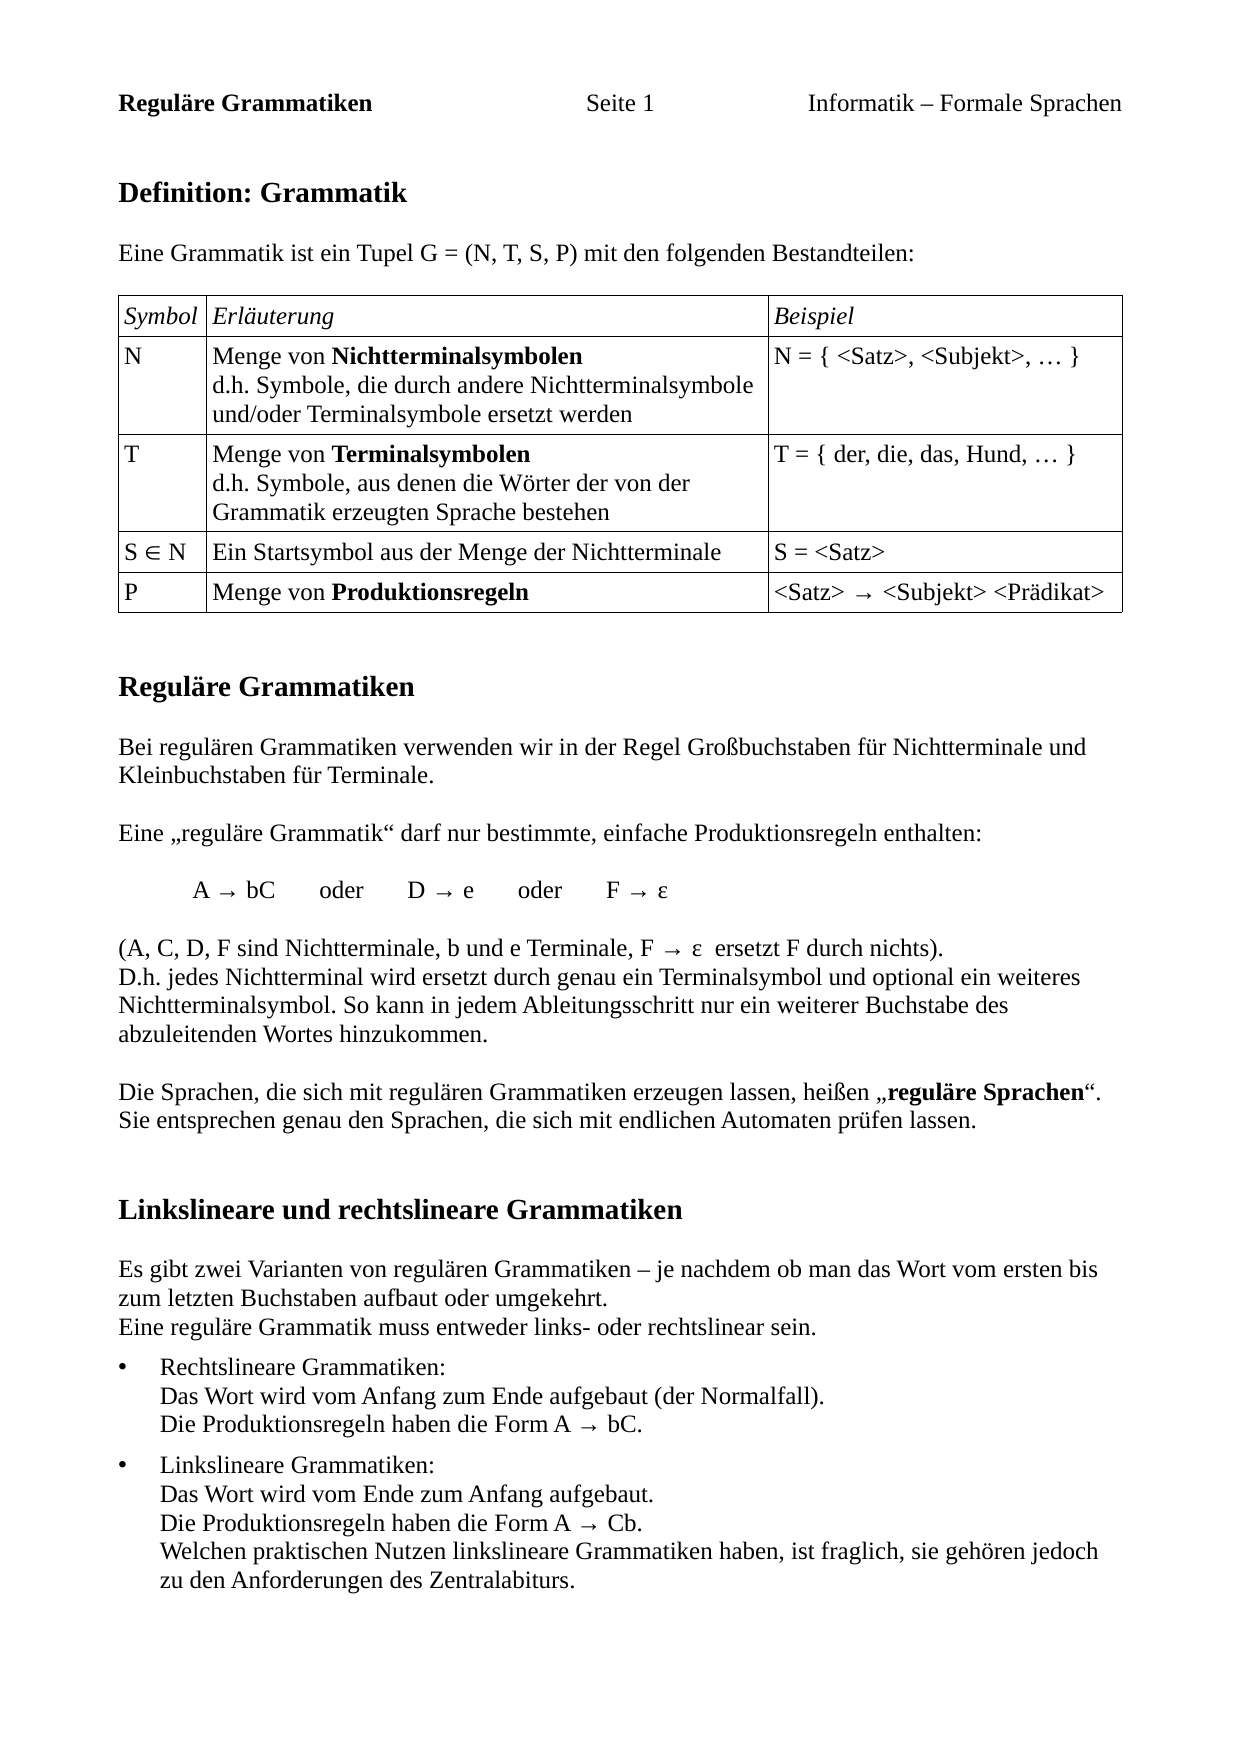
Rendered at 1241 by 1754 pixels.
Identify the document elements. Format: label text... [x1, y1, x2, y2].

text Es gibt zwei Varianten von regulären Grammatiken – je nachdem ob man das Wort vom ersten bis zum letzten Buchstaben aufbaut oder umgekehrt. Eine reguläre Grammatik muss entweder links- oder rechtslinear sein. [118, 1254, 1122, 1340]
table_header Erläuterung [207, 296, 768, 336]
table_cell S = <Satz> [769, 532, 1122, 572]
text Die Sprachen, die sich mit regulären Grammatiken erzeugen lassen, heißen „reguläre Sprachen“. [118, 1077, 1122, 1106]
text A → bC oder D → e oder F → ε [118, 876, 1122, 904]
table_cell N = { <Satz>, <Subjekt>, … } [769, 337, 1122, 433]
text Eine „reguläre Grammatik“ darf nur bestimmte, einfache Produktionsregeln enthalten: [118, 818, 1122, 847]
table_header Beispiel [769, 296, 1122, 336]
text Reguläre Grammatiken [118, 669, 1122, 703]
table_cell Menge von Terminalsymbolen d.h. Symbole, aus denen die Wörter der von der Grammatik erzeugten Sprache bestehen [207, 435, 768, 531]
text Definition: Grammatik [118, 176, 1122, 209]
text Eine Grammatik ist ein Tupel G = (N, T, S, P) mit den folgenden Bestandteilen: [118, 238, 1122, 267]
table_cell S  N [119, 532, 206, 572]
table_cell Menge von Nichtterminalsymbolen d.h. Symbole, die durch andere Nichtterminalsymbole und/oder Terminalsymbole ersetzt werden [207, 337, 768, 433]
list Linkslineare Grammatiken: Das Wort wird vom Ende zum Anfang aufgebaut. Die Produktionsregeln haben die Form A → Cb. Welchen praktischen Nutzen linkslineare Grammatiken haben, ist fraglich, sie gehören jedoch zu den Anforderungen des Zentralabiturs. [118, 1450, 1122, 1594]
table_cell T = { der, die, das, Hund, … } [769, 435, 1122, 531]
table_cell N [119, 337, 206, 433]
table_header Symbol [119, 296, 206, 336]
text Linkslineare und rechtslineare Grammatiken [118, 1192, 1122, 1225]
text Sie entsprechen genau den Sprachen, die sich mit endlichen Automaten prüfen lassen. [118, 1106, 1122, 1134]
text D.h. jedes Nichtterminal wird ersetzt durch genau ein Terminalsymbol und optional ein weiteres Nichtterminalsymbol. So kann in jedem Ableitungsschritt nur ein weiterer Buchstabe des abzuleitenden Wortes hinzukommen. [118, 962, 1122, 1048]
table_cell T [119, 435, 206, 531]
table_cell Menge von Produktionsregeln [207, 573, 768, 612]
table_cell Ein Startsymbol aus der Menge der Nichtterminale [207, 532, 768, 572]
table_cell <Satz> → <Subjekt> <Prädikat> [769, 573, 1122, 612]
text (A, C, D, F sind Nichtterminale, b und e Terminale, F → ε ersetzt F durch nichts). [118, 933, 1122, 962]
list Rechtslineare Grammatiken: Das Wort wird vom Anfang zum Ende aufgebaut (der Normalfall). Die Produktionsregeln haben die Form A → bC. [118, 1352, 1122, 1438]
text Bei regulären Grammatiken verwenden wir in der Regel Großbuchstaben für Nichtterminale und Kleinbuchstaben für Terminale. [118, 732, 1122, 789]
table_cell P [119, 573, 206, 612]
